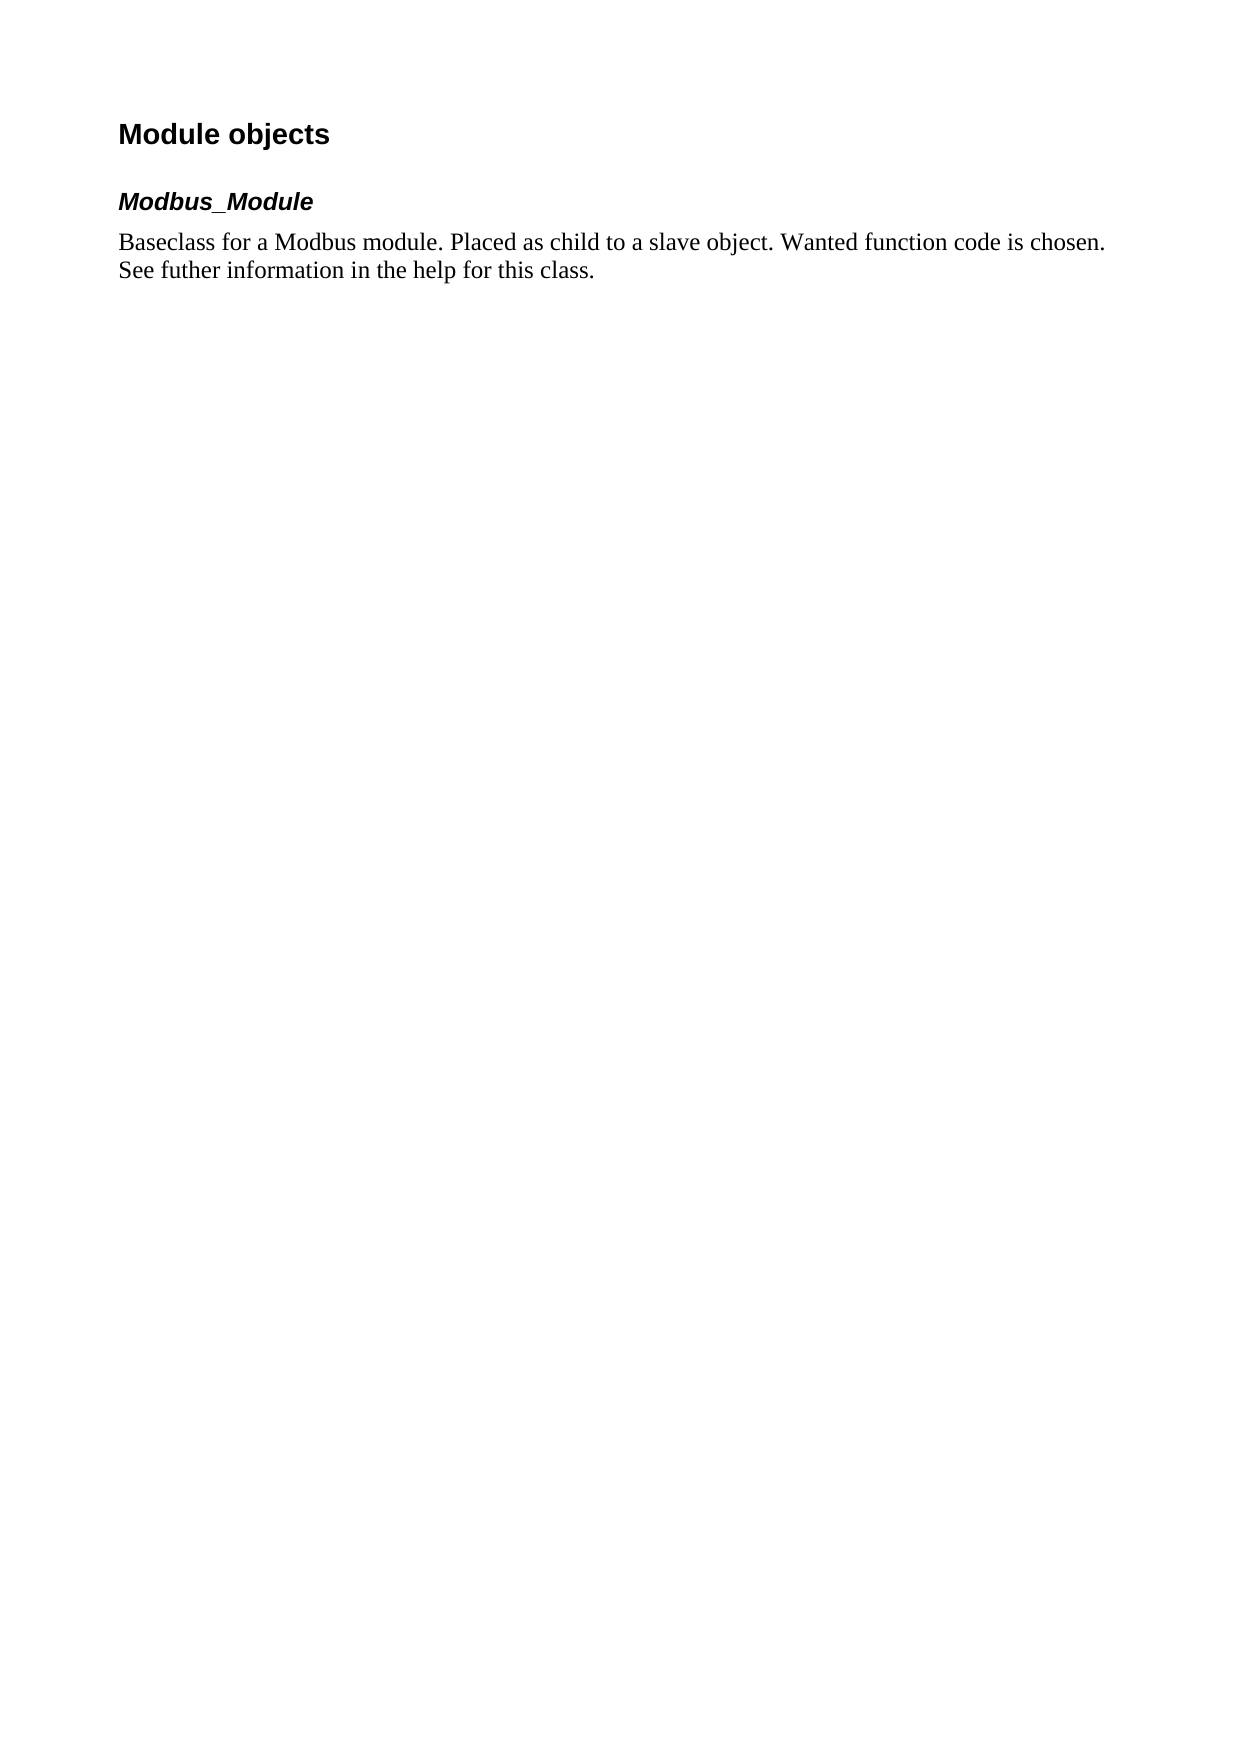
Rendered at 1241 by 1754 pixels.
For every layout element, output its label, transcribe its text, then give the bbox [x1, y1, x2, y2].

subtitle Module objects [118, 118, 1122, 151]
subtitle Modbus_Module [118, 188, 1122, 216]
text Baseclass for a Modbus module. Placed as child to a slave object. Wanted function code is chosen. See futher information in the help for this class. [118, 228, 1122, 284]
